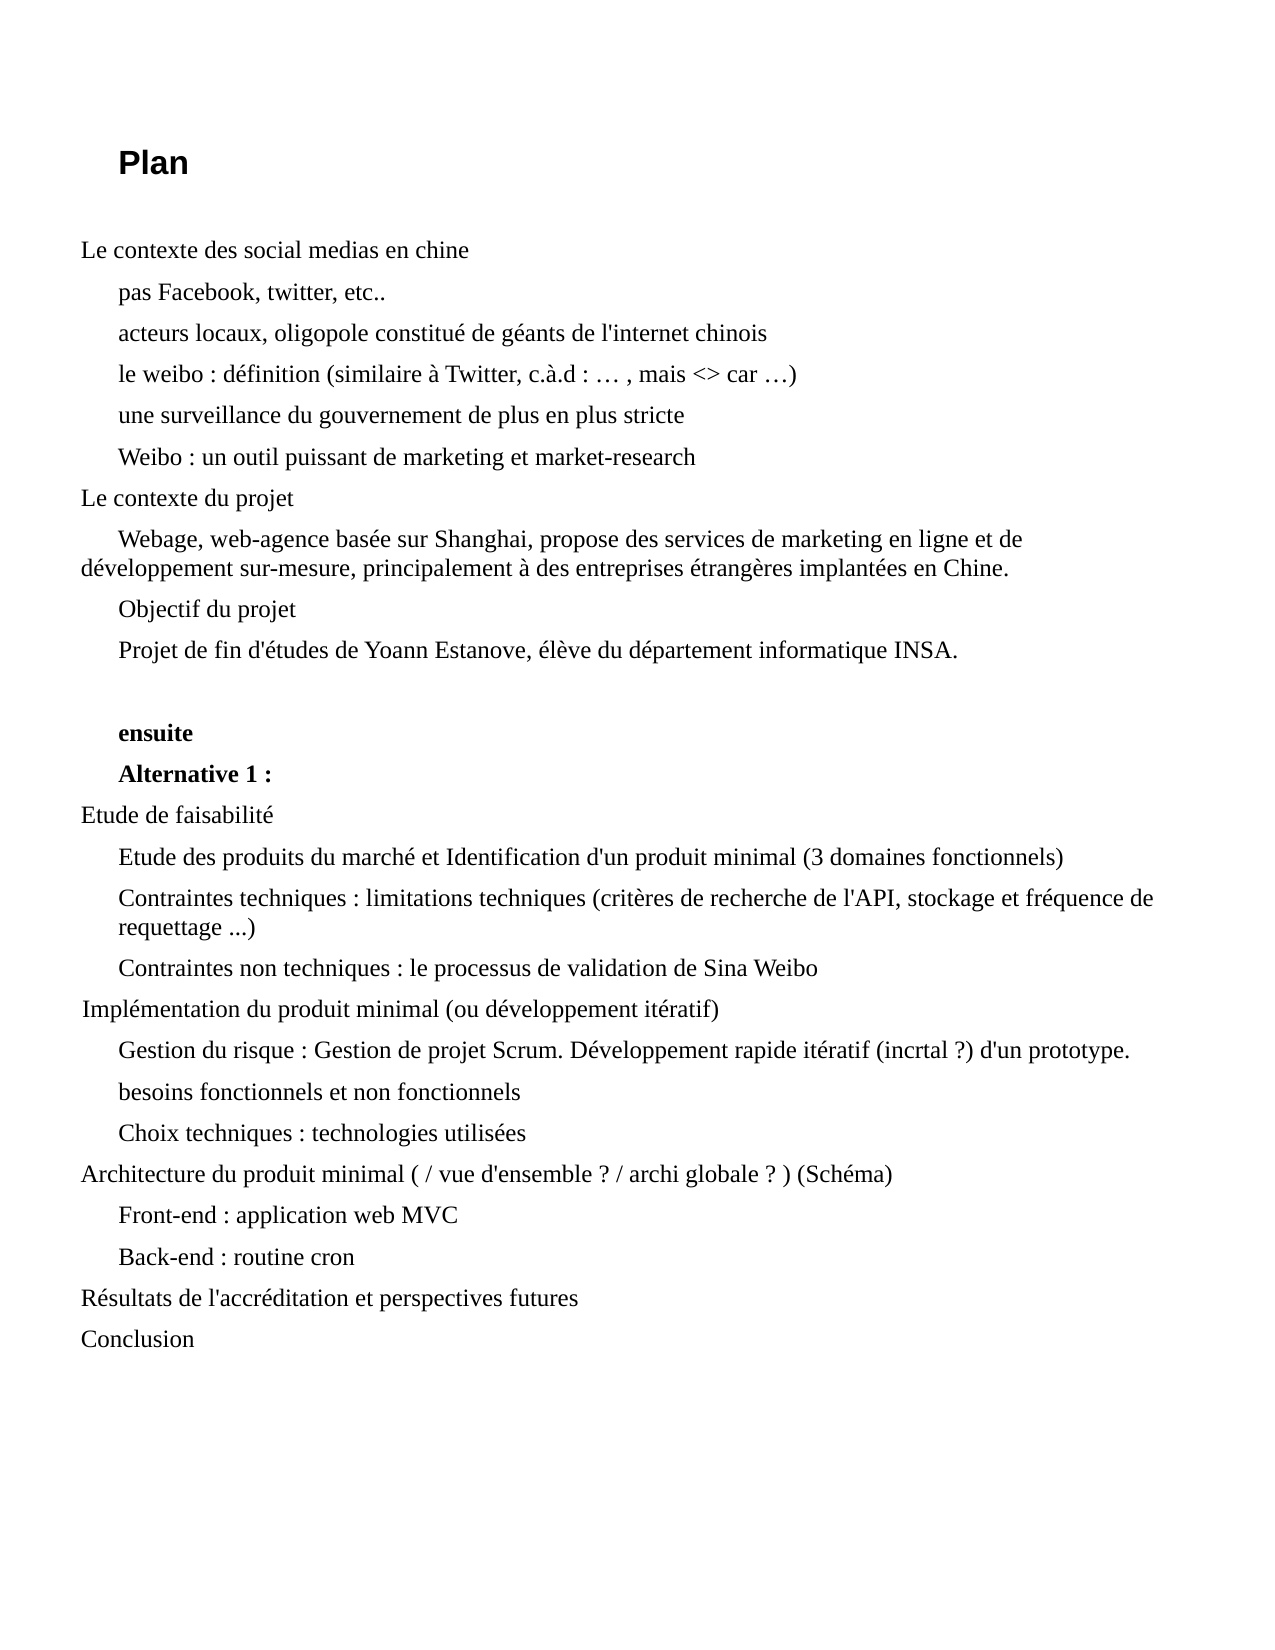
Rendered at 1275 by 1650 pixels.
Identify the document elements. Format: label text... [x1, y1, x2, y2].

text Etude des produits du marché et Identification d'un produit minimal (3 domaines fonctionnels) [81, 842, 1157, 871]
text Contraintes techniques : limitations techniques (critères de recherche de l'API, stockage et fréquence de requettage ...) [118, 883, 1157, 941]
text Gestion du risque : Gestion de projet Scrum. Développement rapide itératif (incrtal ?) d'un prototype. [44, 1036, 1157, 1064]
text Contraintes non techniques : le processus de validation de Sina Weibo [118, 953, 1157, 982]
text Objectif du projet [81, 594, 1157, 623]
text ensuite [118, 718, 1157, 747]
text pas Facebook, twitter, etc.. [81, 277, 1157, 306]
text le weibo : définition (similaire à Twitter, c.à.d : … , mais <> car …) [81, 359, 1157, 388]
text Projet de fin d'études de Yoann Estanove, élève du département informatique INSA. [81, 636, 1157, 664]
text une surveillance du gouvernement de plus en plus stricte [81, 401, 1157, 429]
text besoins fonctionnels et non fonctionnels [118, 1077, 1157, 1106]
text acteurs locaux, oligopole constitué de géants de l'internet chinois [81, 318, 1157, 347]
text Weibo : un outil puissant de marketing et market-research [81, 442, 1157, 471]
text Webage, web-agence basée sur Shanghai, propose des services de marketing en ligne et de développement sur-mesure, principalement à des entreprises étrangères implantées en Chine. [81, 524, 1157, 582]
text Implémentation du produit minimal (ou développement itératif) [44, 994, 1157, 1023]
text Le contexte du projet [81, 483, 1157, 512]
text Résultats de l'accréditation et perspectives futures [81, 1283, 1157, 1312]
text Back-end : routine cron [44, 1242, 1157, 1271]
text Conclusion [81, 1324, 1157, 1353]
text Architecture du produit minimal ( / vue d'ensemble ? / archi globale ? ) (Schéma) [44, 1159, 1157, 1188]
text Choix techniques : technologies utilisées [44, 1118, 1157, 1147]
text Alternative 1 : [118, 759, 1157, 788]
text Front-end : application web MVC [44, 1201, 1157, 1229]
text Etude de faisabilité [81, 801, 1157, 829]
text Le contexte des social medias en chine [81, 236, 1157, 264]
subtitle Plan [118, 143, 1157, 182]
